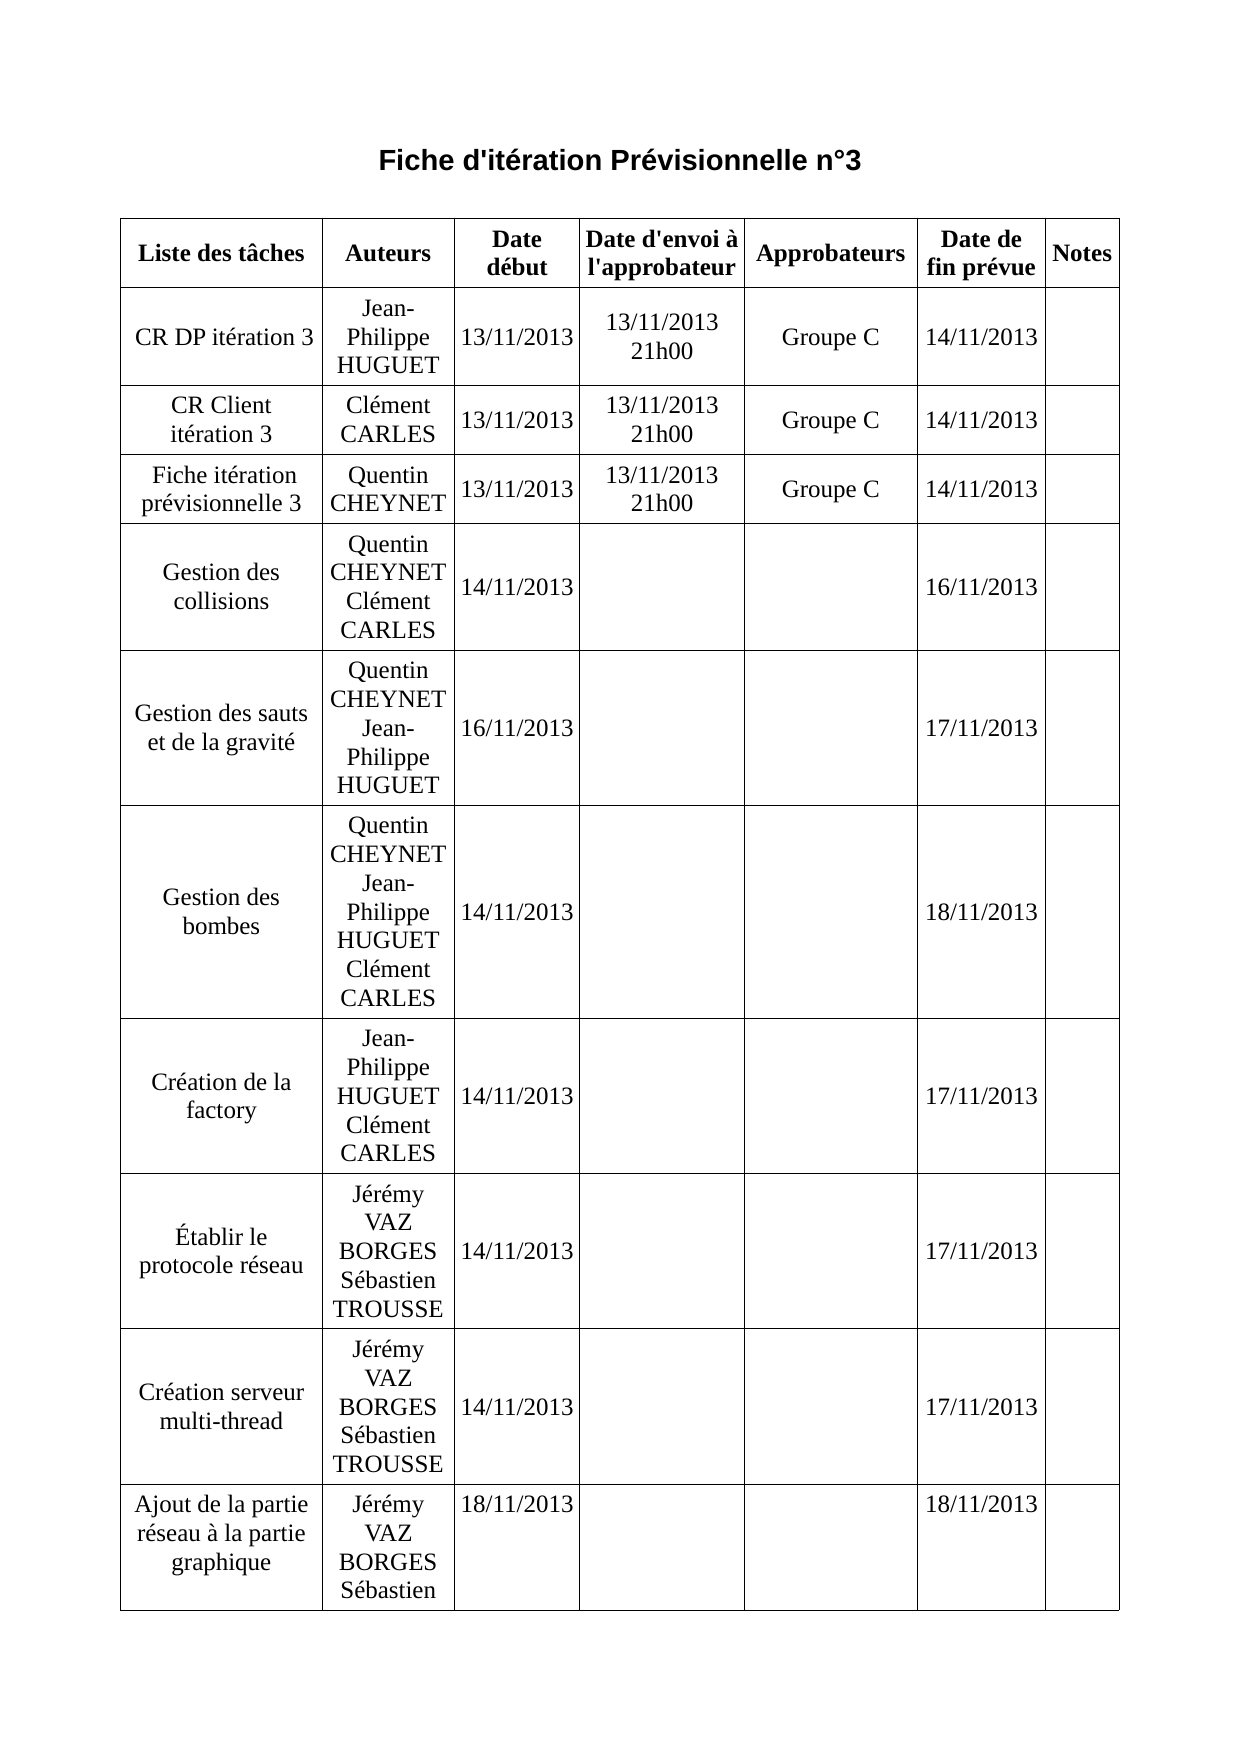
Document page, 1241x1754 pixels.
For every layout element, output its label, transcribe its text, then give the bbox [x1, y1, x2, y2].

table_cell Jérémy VAZ BORGES Sébastien TROUSSE [323, 1174, 454, 1328]
table_cell [1046, 1019, 1119, 1173]
table_cell CR Client itération 3 [121, 386, 322, 454]
table_cell Groupe C [745, 455, 917, 523]
table_cell Clément CARLES [323, 386, 454, 454]
table_cell [1046, 806, 1119, 1018]
table_cell 16/11/2013 [918, 524, 1045, 649]
table_cell [580, 1174, 744, 1328]
table_cell Quentin CHEYNET Jean-Philippe HUGUET Clément CARLES [323, 806, 454, 1018]
table_cell Établir le protocole réseau [121, 1174, 322, 1328]
table_cell [745, 524, 917, 649]
table_cell 14/11/2013 [455, 524, 579, 649]
table_cell [580, 1019, 744, 1173]
table_cell 18/11/2013 [455, 1485, 579, 1610]
table_cell Jérémy VAZ BORGES Sébastien [323, 1485, 454, 1610]
table_cell Gestion des sauts et de la gravité [121, 651, 322, 805]
table_cell 13/11/2013 21h00 [580, 455, 744, 523]
table_cell Groupe C [745, 386, 917, 454]
table_cell [580, 806, 744, 1018]
table_cell 14/11/2013 [455, 1329, 579, 1483]
table_cell [1046, 524, 1119, 649]
table_cell 17/11/2013 [918, 651, 1045, 805]
table_cell Création serveur multi-thread [121, 1329, 322, 1483]
table_cell Jérémy VAZ BORGES Sébastien TROUSSE [323, 1329, 454, 1483]
table_header Notes [1046, 219, 1119, 287]
table_cell Création de la factory [121, 1019, 322, 1173]
table_cell 16/11/2013 [455, 651, 579, 805]
subtitle Fiche d'itération Prévisionnelle n°3 [118, 143, 1122, 177]
table_header Date de fin prévue [918, 219, 1045, 287]
table_cell [1046, 1174, 1119, 1328]
table_cell [745, 1329, 917, 1483]
table_cell 13/11/2013 [455, 386, 579, 454]
table_cell [745, 1174, 917, 1328]
table_cell Jean-Philippe HUGUET Clément CARLES [323, 1019, 454, 1173]
table_cell [745, 1019, 917, 1173]
table_cell [1046, 651, 1119, 805]
table_cell 14/11/2013 [455, 1019, 579, 1173]
table_cell 17/11/2013 [918, 1174, 1045, 1328]
table_cell [1046, 1329, 1119, 1483]
table_cell [580, 1329, 744, 1483]
table_cell [580, 1485, 744, 1610]
table_cell Gestion des bombes [121, 806, 322, 1018]
table_cell [1046, 288, 1119, 385]
table_cell 13/11/2013 [455, 455, 579, 523]
table_header Approbateurs [745, 219, 917, 287]
table_cell 17/11/2013 [918, 1329, 1045, 1483]
table_cell 18/11/2013 [918, 1485, 1045, 1610]
table_cell [1046, 386, 1119, 454]
table_cell [1046, 455, 1119, 523]
table_cell Jean-Philippe HUGUET [323, 288, 454, 385]
table_cell 13/11/2013 [455, 288, 579, 385]
table_cell [580, 651, 744, 805]
table_cell [745, 651, 917, 805]
table_cell 17/11/2013 [918, 1019, 1045, 1173]
table_cell CR DP itération 3 [121, 288, 322, 385]
table_cell [580, 524, 744, 649]
table_cell [745, 1485, 917, 1610]
table_cell 14/11/2013 [918, 455, 1045, 523]
table_cell 13/11/2013 21h00 [580, 288, 744, 385]
table_header Auteurs [323, 219, 454, 287]
table_cell Quentin CHEYNET Jean-Philippe HUGUET [323, 651, 454, 805]
table_cell 14/11/2013 [918, 288, 1045, 385]
table_cell 13/11/2013 21h00 [580, 386, 744, 454]
table_header Date début [455, 219, 579, 287]
table_cell Quentin CHEYNET Clément CARLES [323, 524, 454, 649]
table_cell [745, 806, 917, 1018]
table_cell Fiche itération prévisionnelle 3 [121, 455, 322, 523]
table_cell Gestion des collisions [121, 524, 322, 649]
table_cell Groupe C [745, 288, 917, 385]
table_cell [1046, 1485, 1119, 1610]
table_cell 14/11/2013 [918, 386, 1045, 454]
table_cell Ajout de la partie réseau à la partie graphique [121, 1485, 322, 1610]
table_cell Quentin CHEYNET [323, 455, 454, 523]
table_cell 18/11/2013 [918, 806, 1045, 1018]
table_cell 14/11/2013 [455, 1174, 579, 1328]
table_header Liste des tâches [121, 219, 322, 287]
table_cell 14/11/2013 [455, 806, 579, 1018]
table_header Date d'envoi à l'approbateur [580, 219, 744, 287]
